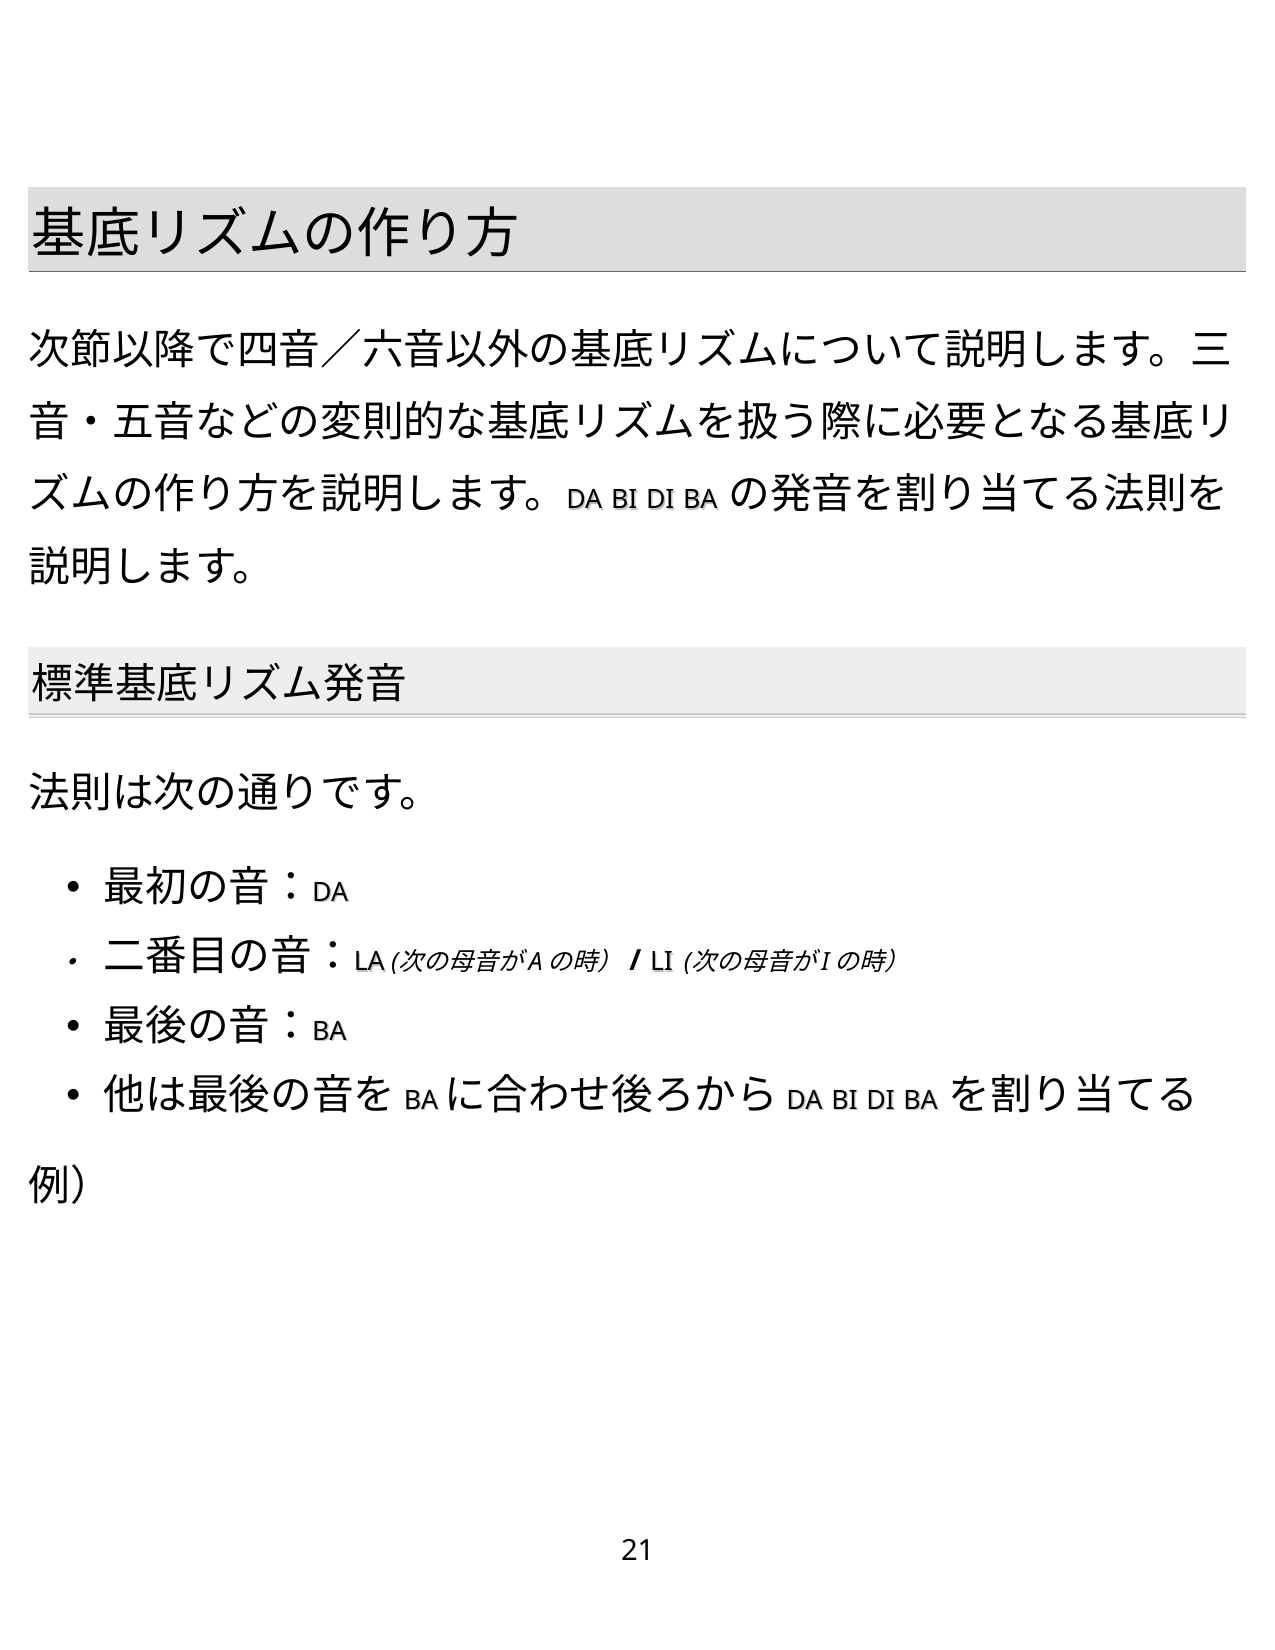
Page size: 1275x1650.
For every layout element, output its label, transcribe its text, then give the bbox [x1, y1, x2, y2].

text 例） [28, 1152, 1246, 1212]
list 最初の音：da [66, 853, 1246, 913]
subtitle 標準基底リズム発音 [28, 647, 1246, 717]
list 二番目の音：la (次の母音がAの時） / li (次の母音がIの時） [66, 922, 1246, 983]
list 最後の音：ba [66, 992, 1246, 1052]
subtitle 基底リズムの作り方 [28, 187, 1246, 271]
text 法則は次の通りです。 [28, 759, 1246, 819]
list 他は最後の音をbaに合わせ後ろからda bi di ba を割り当てる [66, 1061, 1246, 1122]
text 次節以降で四音／六音以外の基底リズムについて説明します。三音・五音などの変則的な基底リズムを扱う際に必要となる基底リズムの作り方を説明します。da bi di ba の発音を割り当てる法則を説明します。 [28, 316, 1246, 593]
